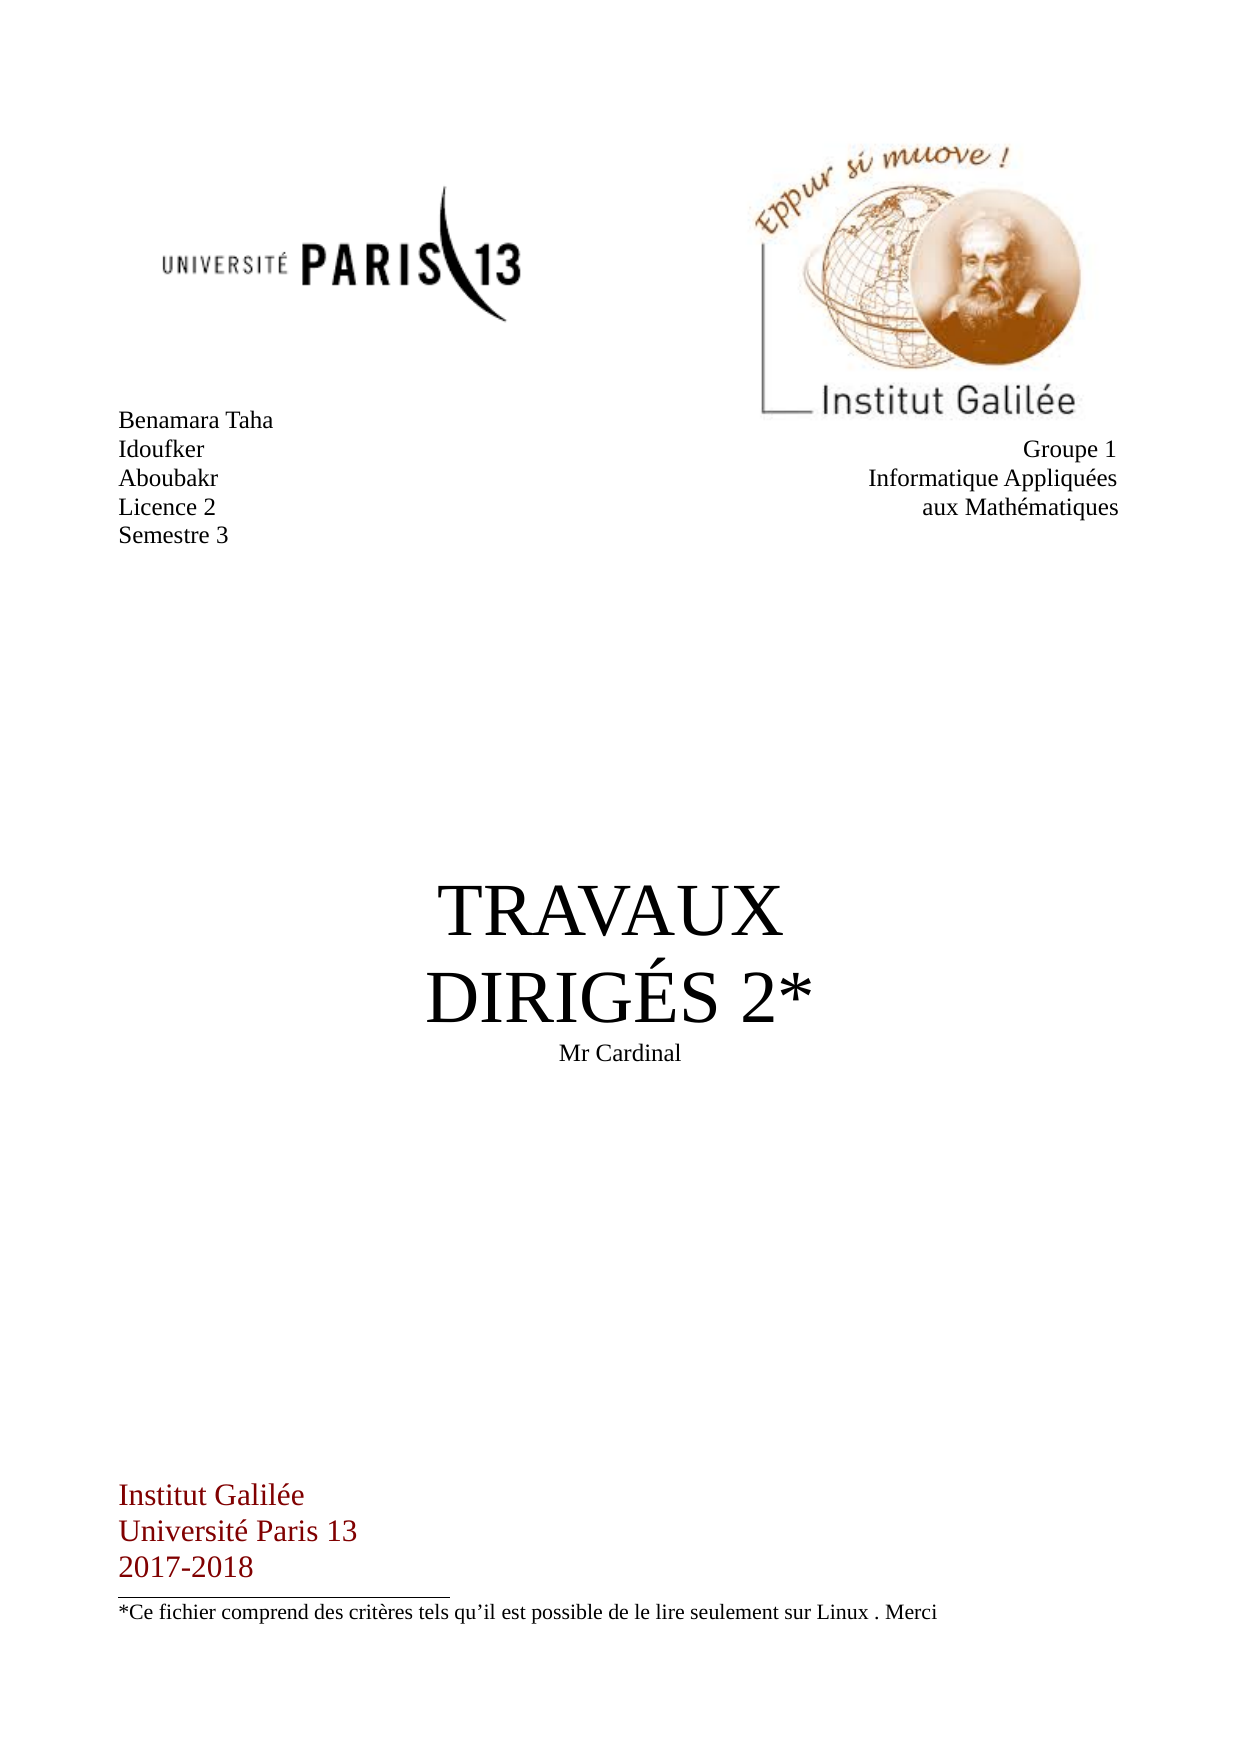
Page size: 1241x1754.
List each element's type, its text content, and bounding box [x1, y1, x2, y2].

text Institut Galilée Université Paris 13 2017-2018 [118, 1477, 1122, 1584]
picture [118, 118, 572, 390]
text Idoufker Groupe 1 [118, 434, 1122, 463]
text DIRIGéS 2* [118, 952, 1122, 1038]
text TRAVAUX [118, 866, 1122, 952]
text Aboubakr Informatique Appliquées [118, 463, 1122, 492]
text Licence 2 aux Mathématiques [118, 492, 1122, 521]
picture [723, 119, 1117, 433]
text Benamara Taha [118, 406, 1122, 434]
text *Ce fichier comprend des critères tels qu’il est possible de le lire seulement sur Linux . Merci [118, 1599, 1122, 1624]
text Mr Cardinal [118, 1038, 1122, 1067]
text Semestre 3 [118, 521, 1122, 549]
